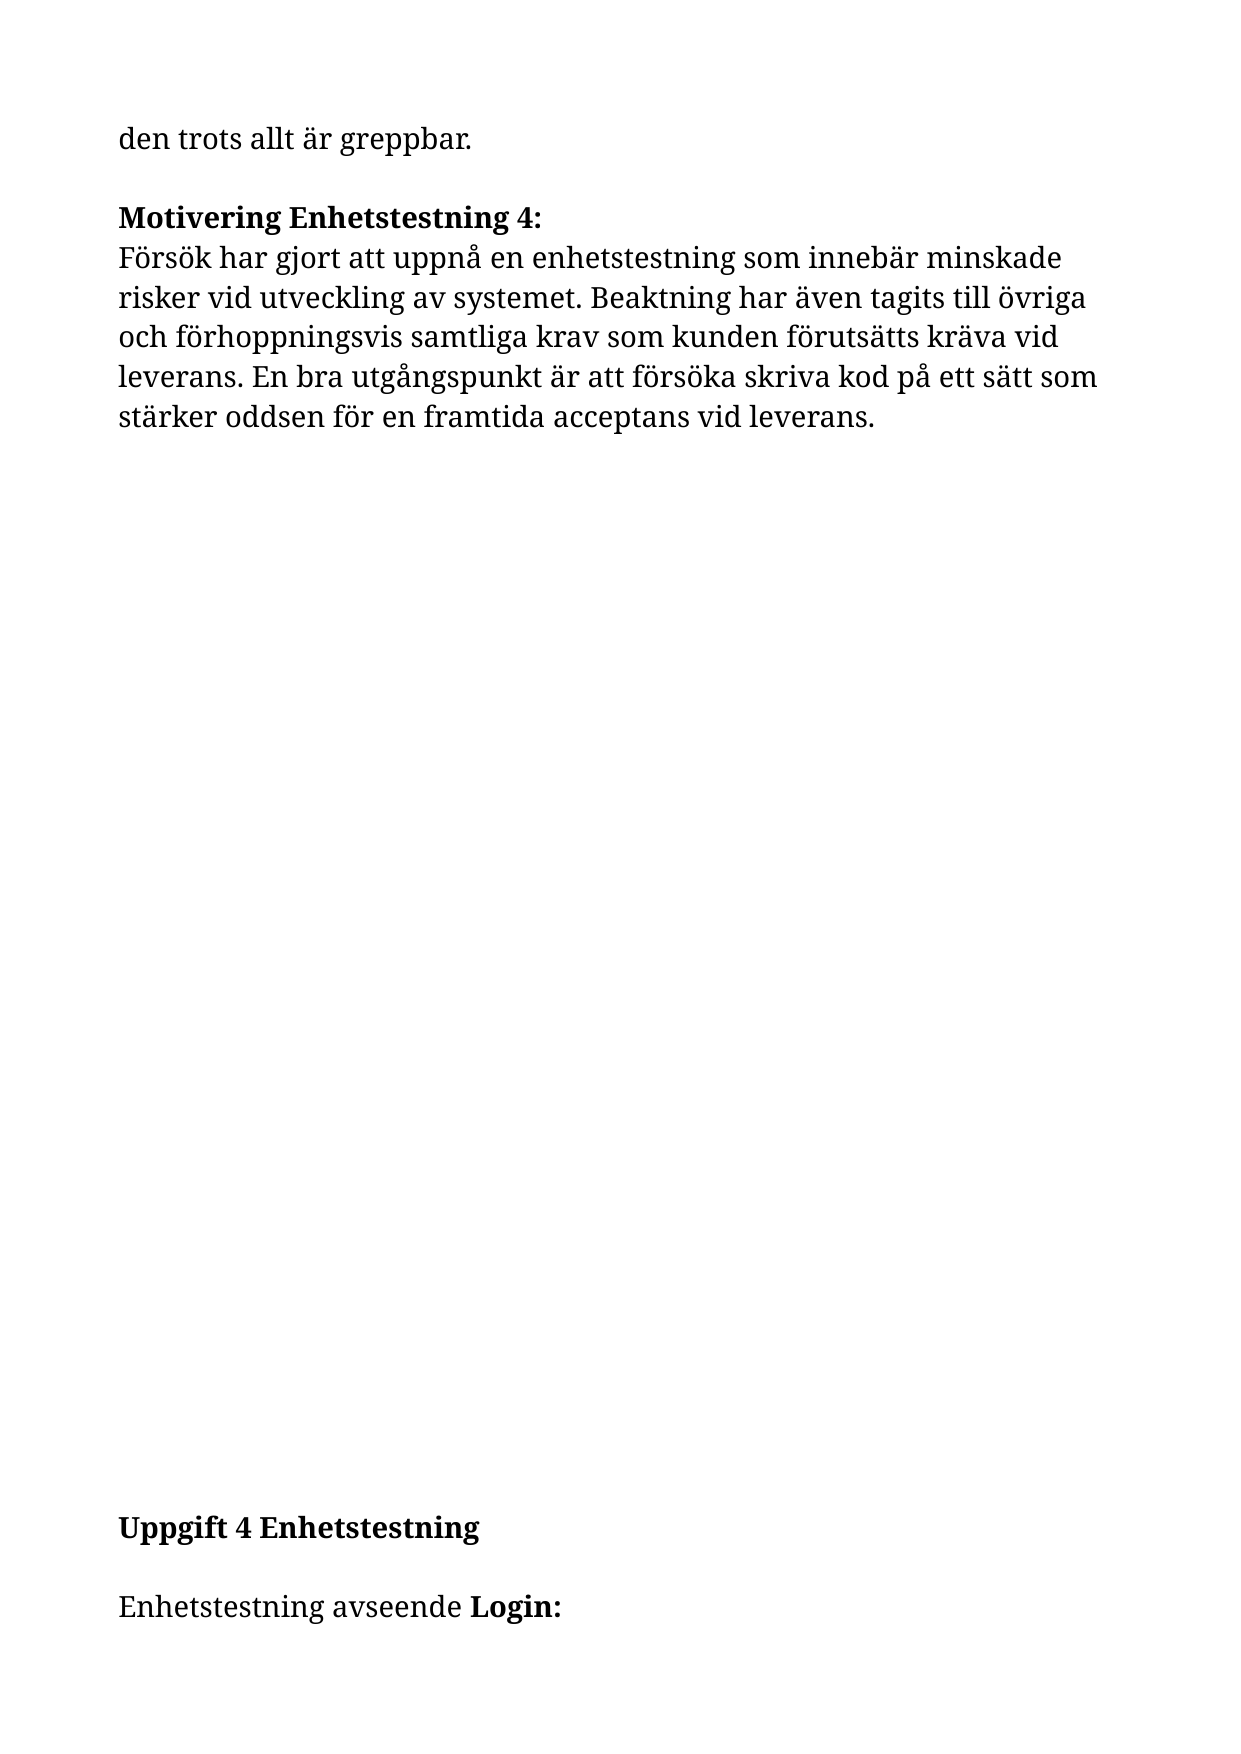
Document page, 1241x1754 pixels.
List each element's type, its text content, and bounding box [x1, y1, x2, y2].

text Uppgift 4 Enhetstestning [118, 1507, 1122, 1547]
text Motivering Enhetstestning 4: [118, 197, 1122, 237]
text Enhetstestning avseende Login: [118, 1587, 1122, 1626]
text Försök har gjort att uppnå en enhetstestning som innebär minskade risker vid utveckling av systemet. Beaktning har även tagits till övriga och förhoppningsvis samtliga krav som kunden förutsätts kräva vid leverans. En bra utgångspunkt är att försöka skriva kod på ett sätt som stärker oddsen för en framtida acceptans vid leverans. [118, 237, 1122, 436]
text den trots allt är greppbar. [118, 118, 1122, 158]
